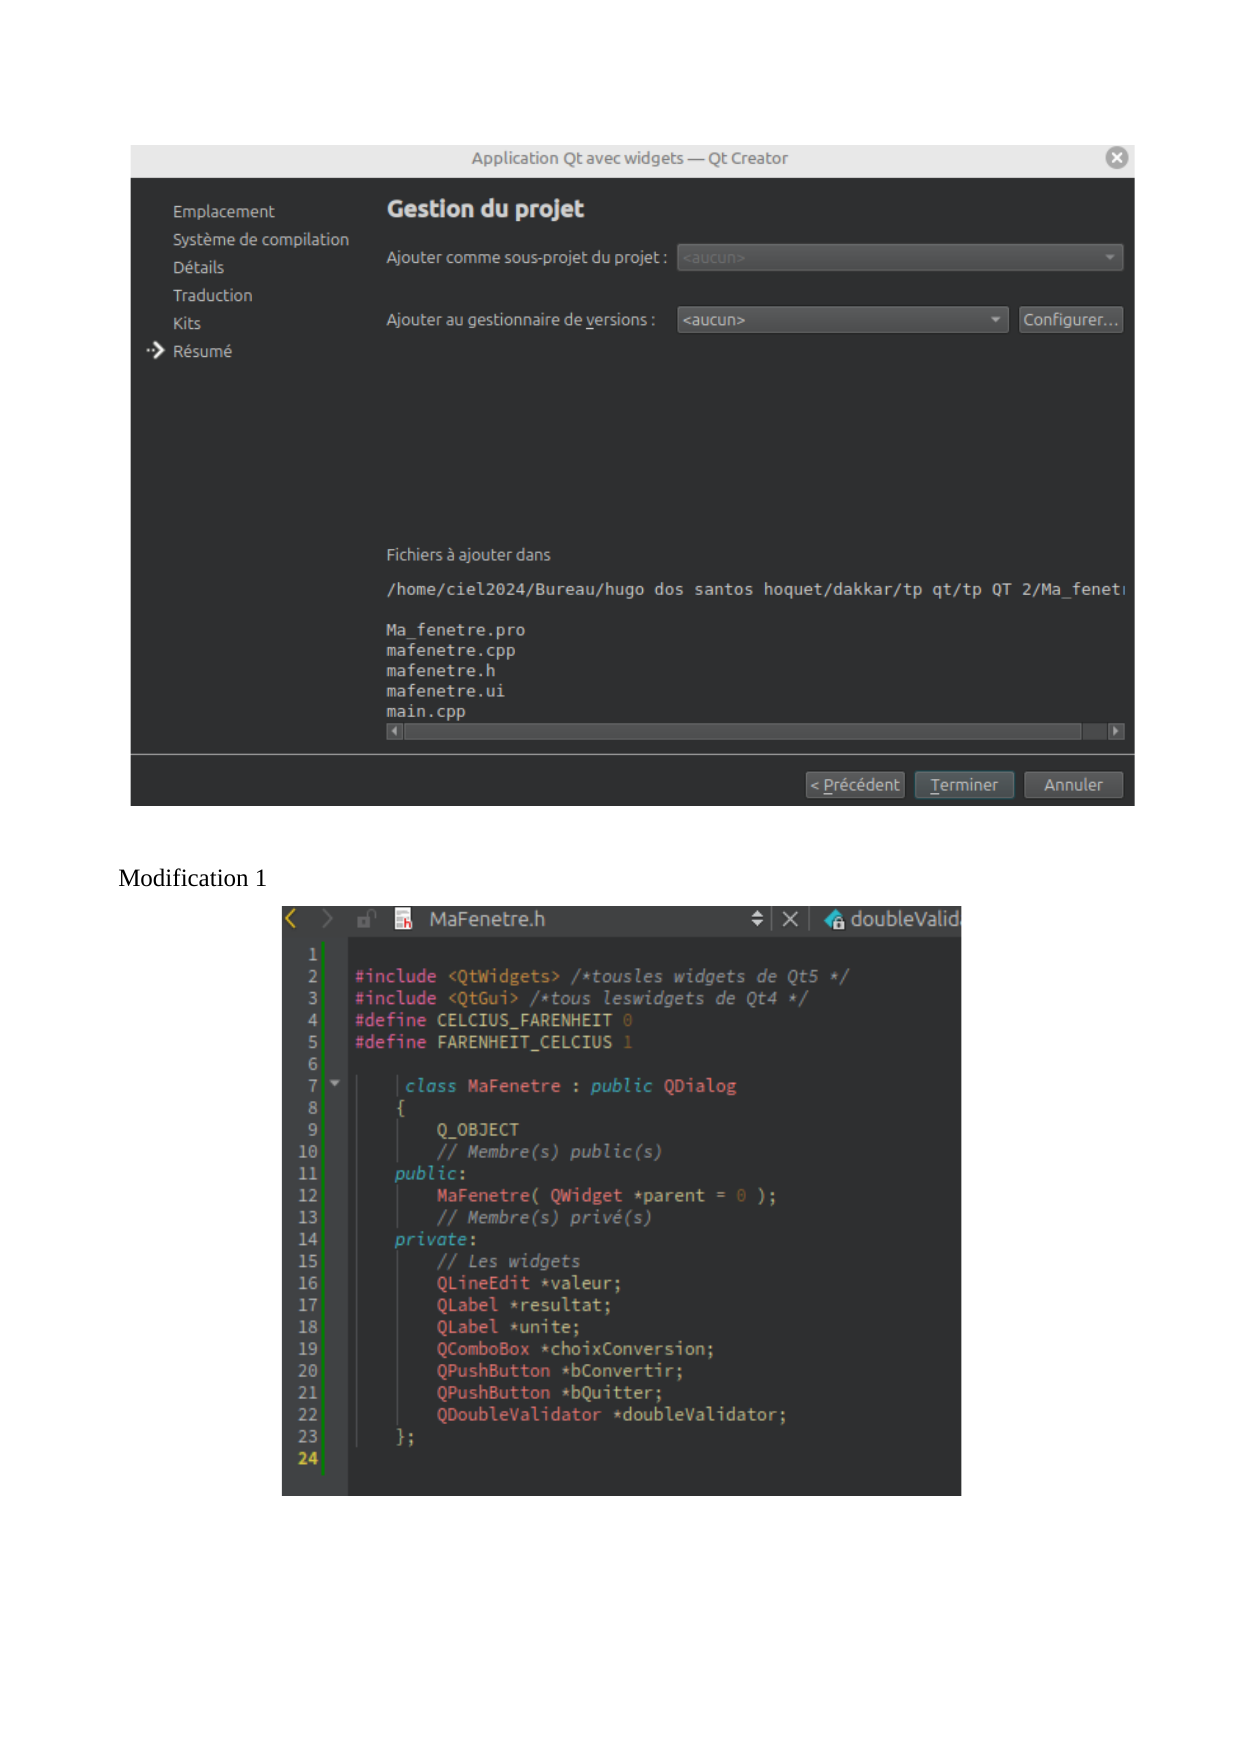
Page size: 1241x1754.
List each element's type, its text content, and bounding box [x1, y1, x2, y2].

picture [130, 145, 1135, 806]
picture [281, 906, 962, 1496]
text Modification 1 [118, 863, 1122, 891]
